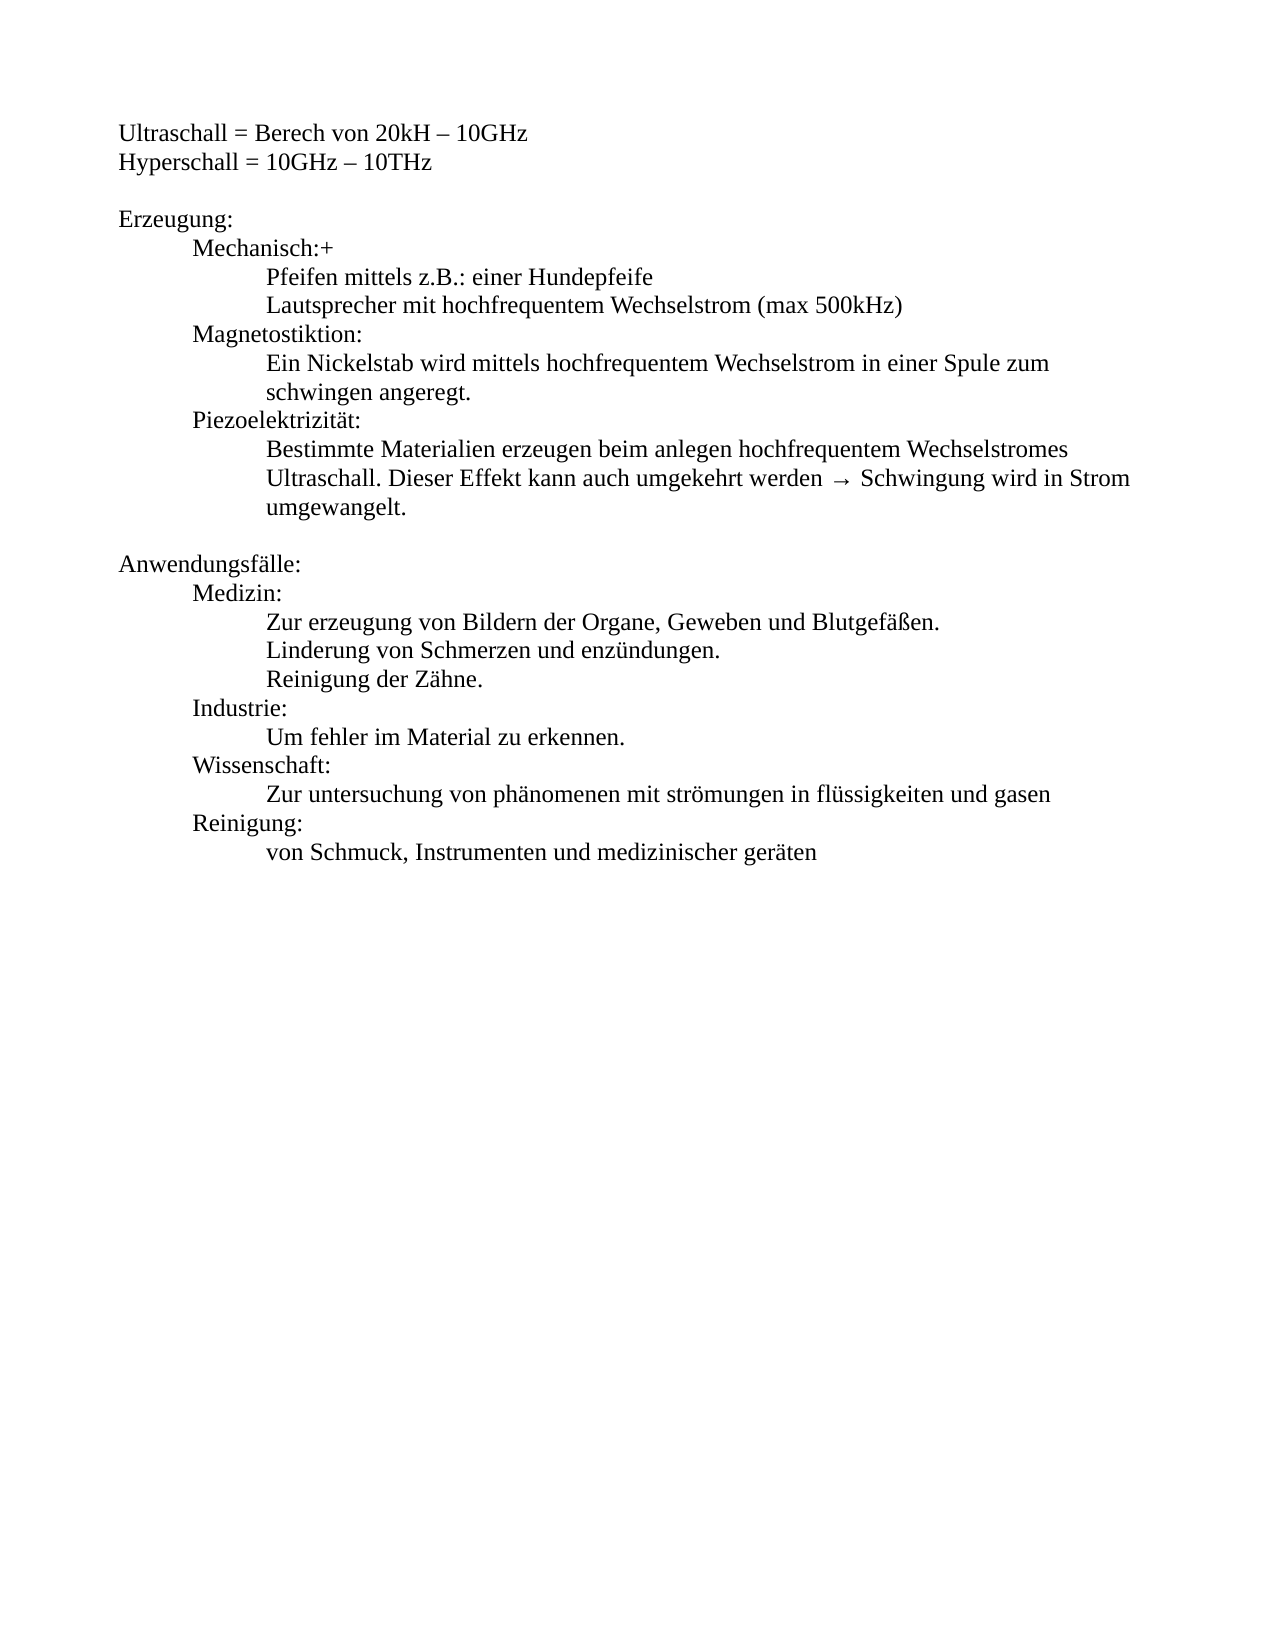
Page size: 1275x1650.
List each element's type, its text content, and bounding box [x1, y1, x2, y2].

text Reinigung: [118, 808, 1157, 837]
text Zur erzeugung von Bildern der Organe, Geweben und Blutgefäßen. [118, 607, 1157, 636]
text Pfeifen mittels z.B.: einer Hundepfeife [118, 262, 1157, 291]
text Mechanisch:+ [118, 233, 1157, 262]
text Linderung von Schmerzen und enzündungen. [118, 636, 1157, 664]
text Piezoelektrizität: [118, 406, 1157, 434]
text Ultraschall = Berech von 20kH – 10GHz [118, 118, 1157, 147]
text Hyperschall = 10GHz – 10THz [118, 147, 1157, 176]
text Zur untersuchung von phänomenen mit strömungen in flüssigkeiten und gasen [118, 779, 1157, 808]
text Magnetostiktion: [118, 319, 1157, 348]
text Lautsprecher mit hochfrequentem Wechselstrom (max 500kHz) [118, 291, 1157, 319]
text Bestimmte Materialien erzeugen beim anlegen hochfrequentem Wechselstromes Ultraschall. Dieser Effekt kann auch umgekehrt werden → Schwingung wird in Strom umgewangelt. [118, 434, 1157, 521]
text Erzeugung: [118, 204, 1157, 233]
text Um fehler im Material zu erkennen. [118, 722, 1157, 751]
text Wissenschaft: [118, 751, 1157, 779]
text Anwendungsfälle: [118, 549, 1157, 578]
text Medizin: [118, 578, 1157, 607]
text von Schmuck, Instrumenten und medizinischer geräten [118, 837, 1157, 866]
text Reinigung der Zähne. [118, 664, 1157, 693]
text Industrie: [118, 693, 1157, 722]
text Ein Nickelstab wird mittels hochfrequentem Wechselstrom in einer Spule zum schwingen angeregt. [118, 348, 1157, 406]
